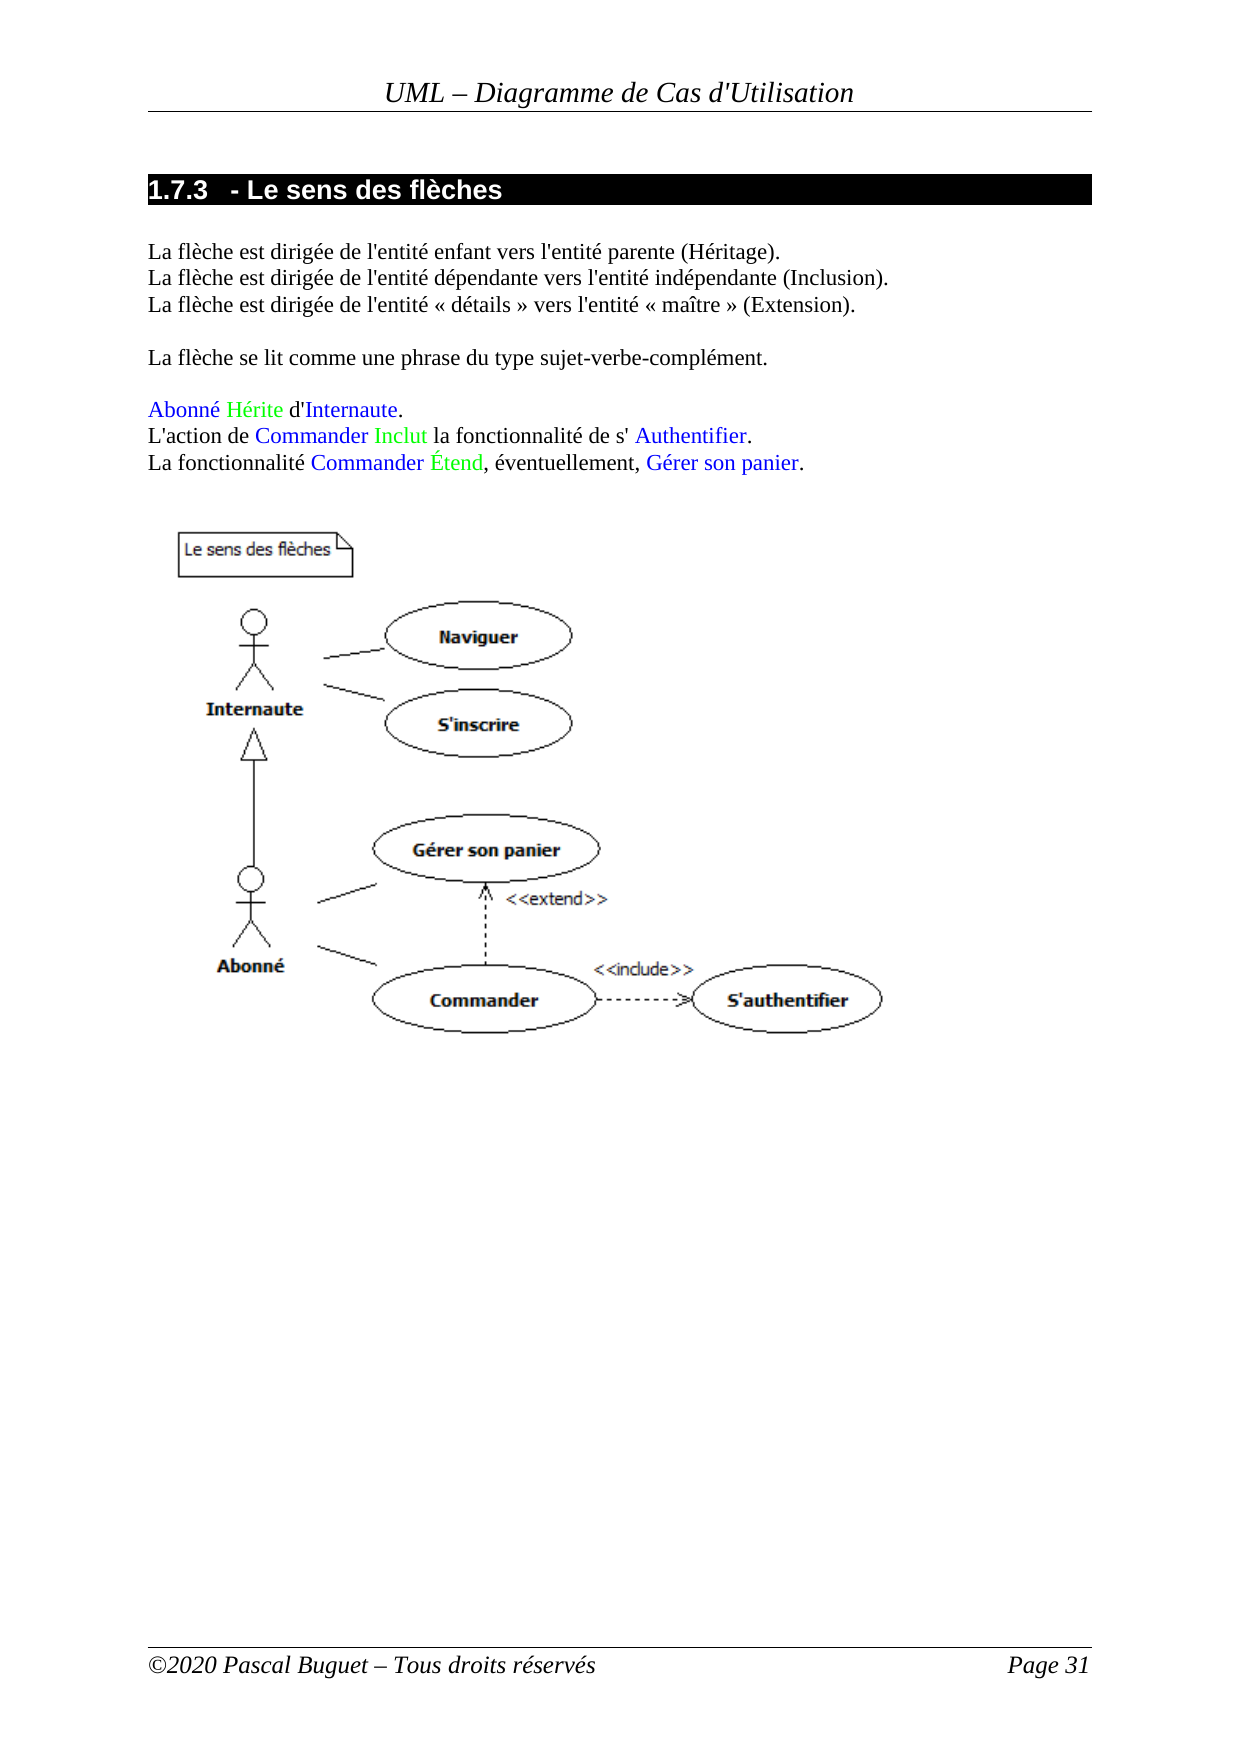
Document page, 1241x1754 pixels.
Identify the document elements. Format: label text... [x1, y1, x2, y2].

text La flèche se lit comme une phrase du type sujet-verbe-complément. [148, 343, 1092, 370]
text La flèche est dirigée de l'entité enfant vers l'entité parente (Héritage). [148, 238, 1092, 264]
text La flèche est dirigée de l'entité « détails » vers l'entité « maître » (Extension). [148, 291, 1092, 317]
text Abonné Hérite d'Internaute. [148, 396, 1092, 423]
picture [147, 501, 914, 1065]
text La fonctionnalité Commander Étend, éventuellement, Gérer son panier. [148, 449, 1092, 475]
text L'action de Commander Inclut la fonctionnalité de s' Authentifier. [148, 423, 1092, 449]
subtitle - Le sens des flèches [148, 174, 1092, 205]
text La flèche est dirigée de l'entité dépendante vers l'entité indépendante (Inclusion). [148, 264, 1092, 291]
